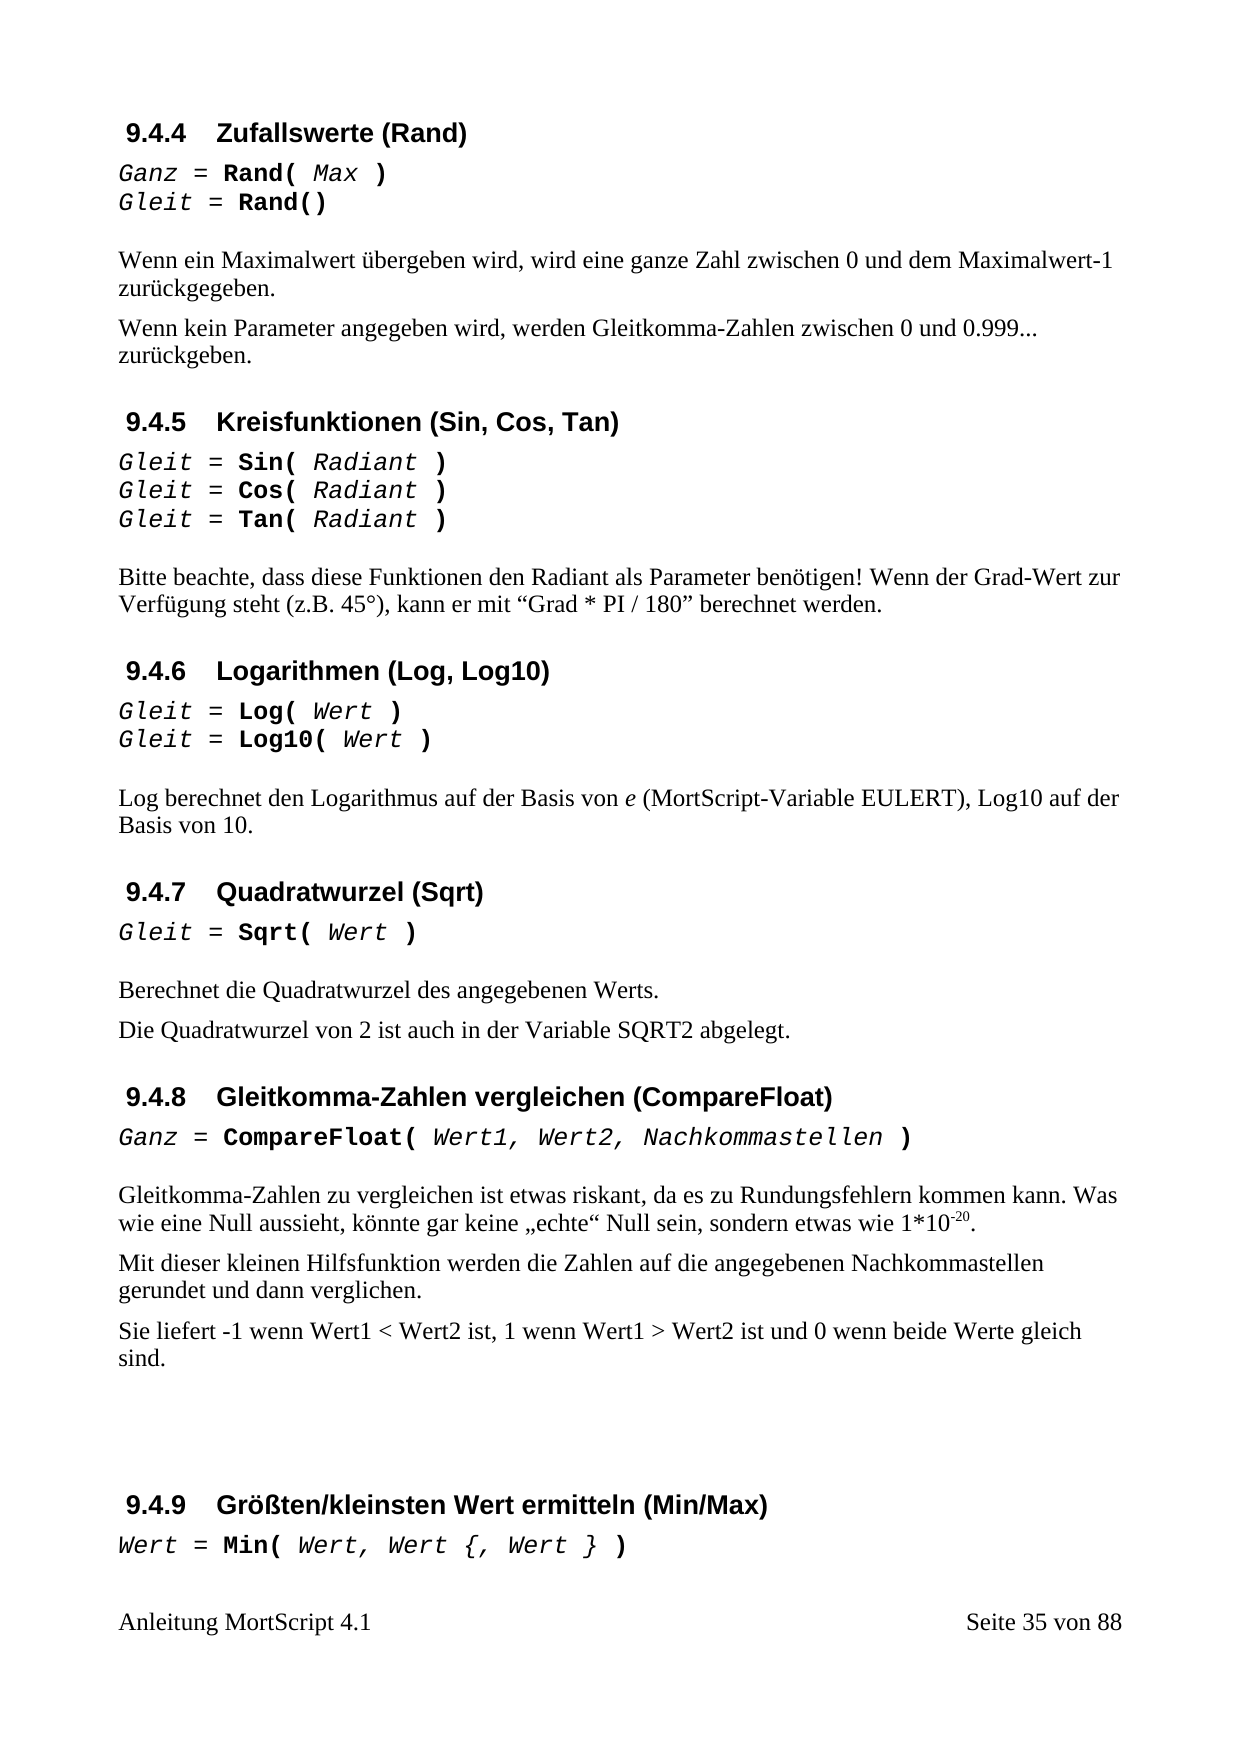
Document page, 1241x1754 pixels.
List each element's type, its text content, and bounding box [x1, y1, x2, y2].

text Log berechnet den Logarithmus auf der Basis von e (MortScript-Variable EULERT), Log10 auf der Basis von 10. [118, 784, 1122, 839]
text Wenn ein Maximalwert übergeben wird, wird eine ganze Zahl zwischen 0 und dem Maximalwert-1 zurückgegeben. [118, 246, 1122, 301]
text Ganz = CompareFloat( Wert1, Wert2, Nachkommastellen ) [118, 1124, 1122, 1153]
subtitle Zufallswerte (Rand) [118, 118, 1122, 148]
text Gleitkomma-Zahlen zu vergleichen ist etwas riskant, da es zu Rundungsfehlern kommen kann. Was wie eine Null aussieht, könnte gar keine „echte“ Null sein, sondern etwas wie 1*10-20. [118, 1181, 1122, 1236]
text Sie liefert -1 wenn Wert1 < Wert2 ist, 1 wenn Wert1 > Wert2 ist und 0 wenn beide Werte gleich sind. [118, 1317, 1122, 1372]
text Gleit = Sin( Radiant ) [118, 449, 1122, 478]
text Gleit = Cos( Radiant ) [118, 478, 1122, 506]
text Bitte beachte, dass diese Funktionen den Radiant als Parameter benötigen! Wenn der Grad-Wert zur Verfügung steht (z.B. 45°), kann er mit “Grad * PI / 180” berechnet werden. [118, 563, 1122, 618]
text Ganz = Rand( Max ) [118, 161, 1122, 189]
subtitle Logarithmen (Log, Log10) [118, 656, 1122, 686]
subtitle Kreisfunktionen (Sin, Cos, Tan) [118, 407, 1122, 437]
text Gleit = Sqrt( Wert ) [118, 919, 1122, 948]
list Gleit = Log( Wert ) [118, 699, 1122, 727]
subtitle Gleitkomma-Zahlen vergleichen (CompareFloat) [118, 1081, 1122, 1112]
subtitle Quadratwurzel (Sqrt) [118, 877, 1122, 907]
text Gleit = Log10( Wert ) [118, 727, 1122, 755]
text Gleit = Tan( Radiant ) [118, 506, 1122, 534]
subtitle Größten/kleinsten Wert ermitteln (Min/Max) [118, 1490, 1122, 1520]
text Wenn kein Parameter angegeben wird, werden Gleitkomma-Zahlen zwischen 0 und 0.999... zurückgeben. [118, 314, 1122, 369]
text Mit dieser kleinen Hilfsfunktion werden die Zahlen auf die angegebenen Nachkommastellen gerundet und dann verglichen. [118, 1249, 1122, 1304]
text Die Quadratwurzel von 2 ist auch in der Variable SQRT2 abgelegt. [118, 1016, 1122, 1044]
text Wert = Min( Wert, Wert {, Wert } ) [118, 1533, 1122, 1561]
text Gleit = Rand() [118, 189, 1122, 218]
text Berechnet die Quadratwurzel des angegebenen Werts. [118, 976, 1122, 1004]
